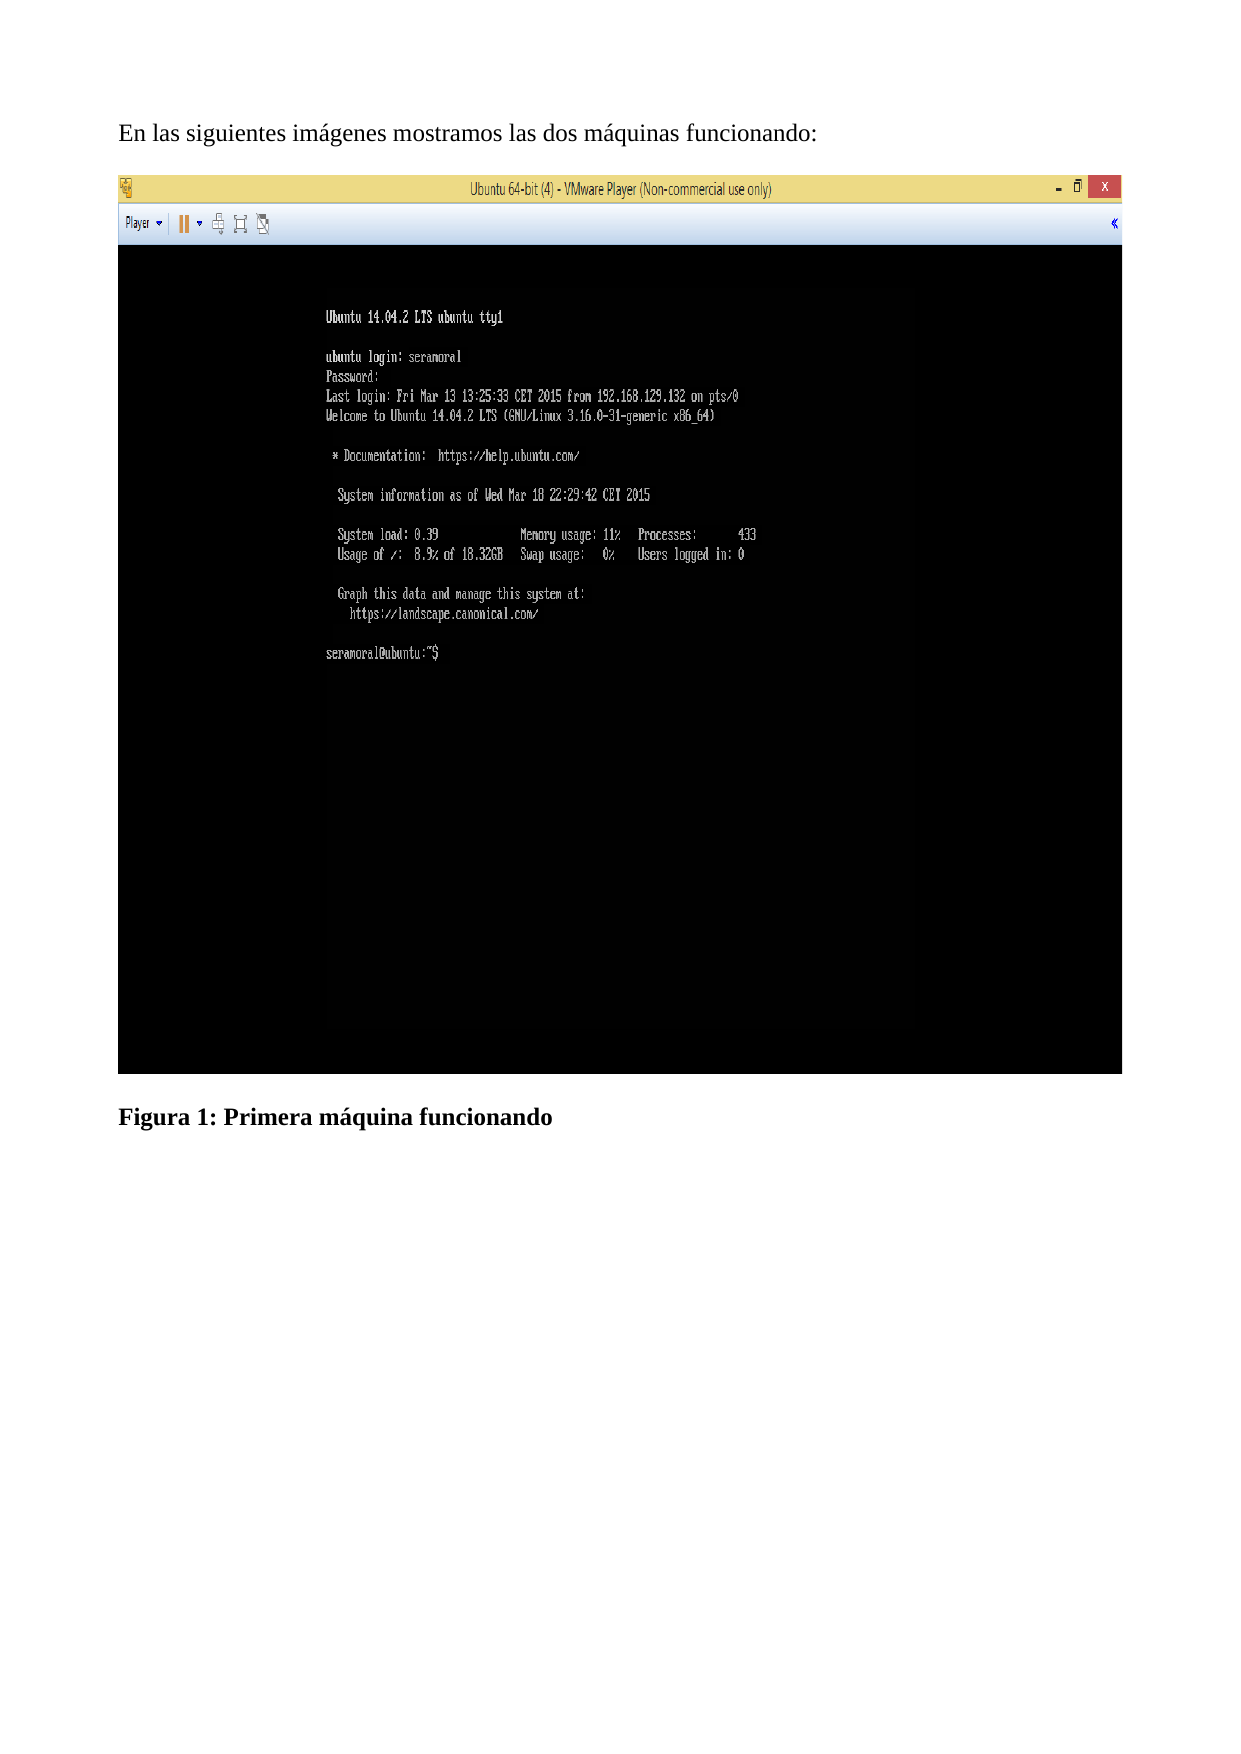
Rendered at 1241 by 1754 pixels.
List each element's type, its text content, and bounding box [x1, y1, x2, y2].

picture [118, 175, 1123, 1074]
text Figura 1: Primera máquina funcionando [118, 1102, 1122, 1131]
text En las siguientes imágenes mostramos las dos máquinas funcionando: [118, 118, 1122, 147]
